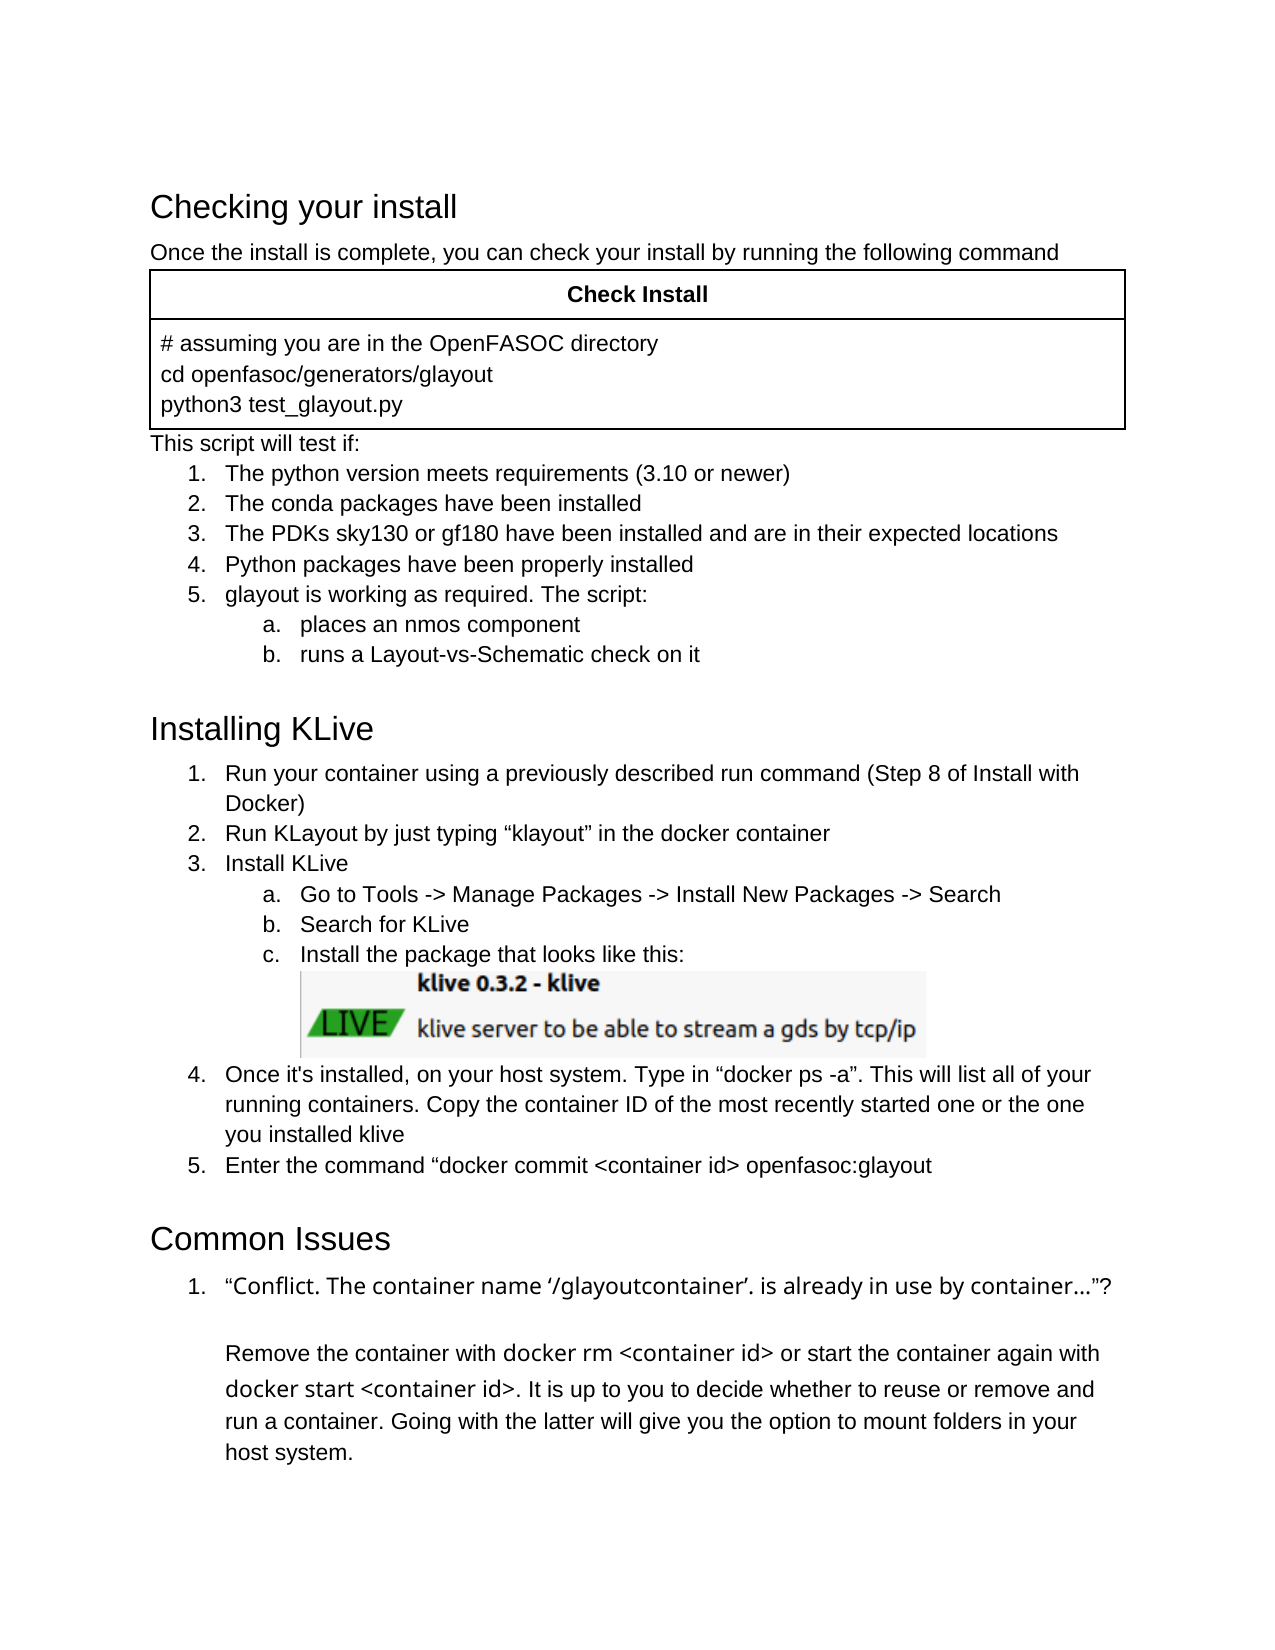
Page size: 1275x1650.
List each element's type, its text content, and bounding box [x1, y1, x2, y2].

list Search for KLive [262, 911, 1125, 937]
text Once the install is complete, you can check your install by running the following command [150, 238, 1125, 265]
subtitle Checking your install [150, 187, 1125, 226]
list Install the package that looks like this: [262, 941, 1125, 1057]
list Install KLive [187, 850, 1125, 877]
table_cell # assuming you are in the OpenFASOC directory cd openfasoc/generators/glayout python3 test_glayout.py [151, 320, 1124, 428]
picture [300, 971, 927, 1058]
text Remove the container with docker rm <container id> or start the container again with docker start <container id>. It is up to you to decide whether to reuse or remove and run a container. Going with the latter will give you the option to mount folders in your host system. [225, 1306, 1125, 1465]
list The python version meets requirements (3.10 or newer) [187, 460, 1125, 486]
list Enter the command “docker commit <container id> openfasoc:glayout [187, 1152, 1125, 1178]
list Once it's installed, on your host system. Type in “docker ps -a”. This will list all of your running containers. Copy the container ID of the most recently started one or the one you installed klive [187, 1061, 1125, 1148]
list Run your container using a previously described run command (Step 8 of Install with Docker) [187, 760, 1125, 816]
text This script will test if: [150, 430, 1125, 456]
list The PDKs sky130 or gf180 have been installed and are in their expected locations [187, 520, 1125, 547]
list The conda packages have been installed [187, 490, 1125, 516]
list Python packages have been properly installed [187, 551, 1125, 577]
list Go to Tools -> Manage Packages -> Install New Packages -> Search [262, 881, 1125, 907]
subtitle Installing KLive [150, 709, 1125, 747]
table_header Check Install [151, 271, 1124, 318]
list glayout is working as required. The script: [187, 581, 1125, 607]
list runs a Layout-vs-Schematic check on it [262, 641, 1125, 667]
list “Conflict. The container name ‘/glayoutcontainer’. is already in use by container…”? [187, 1270, 1125, 1302]
list places an nmos component [262, 611, 1125, 637]
list Run KLayout by just typing “klayout” in the docker container [187, 820, 1125, 847]
subtitle Common Issues [150, 1219, 1125, 1258]
